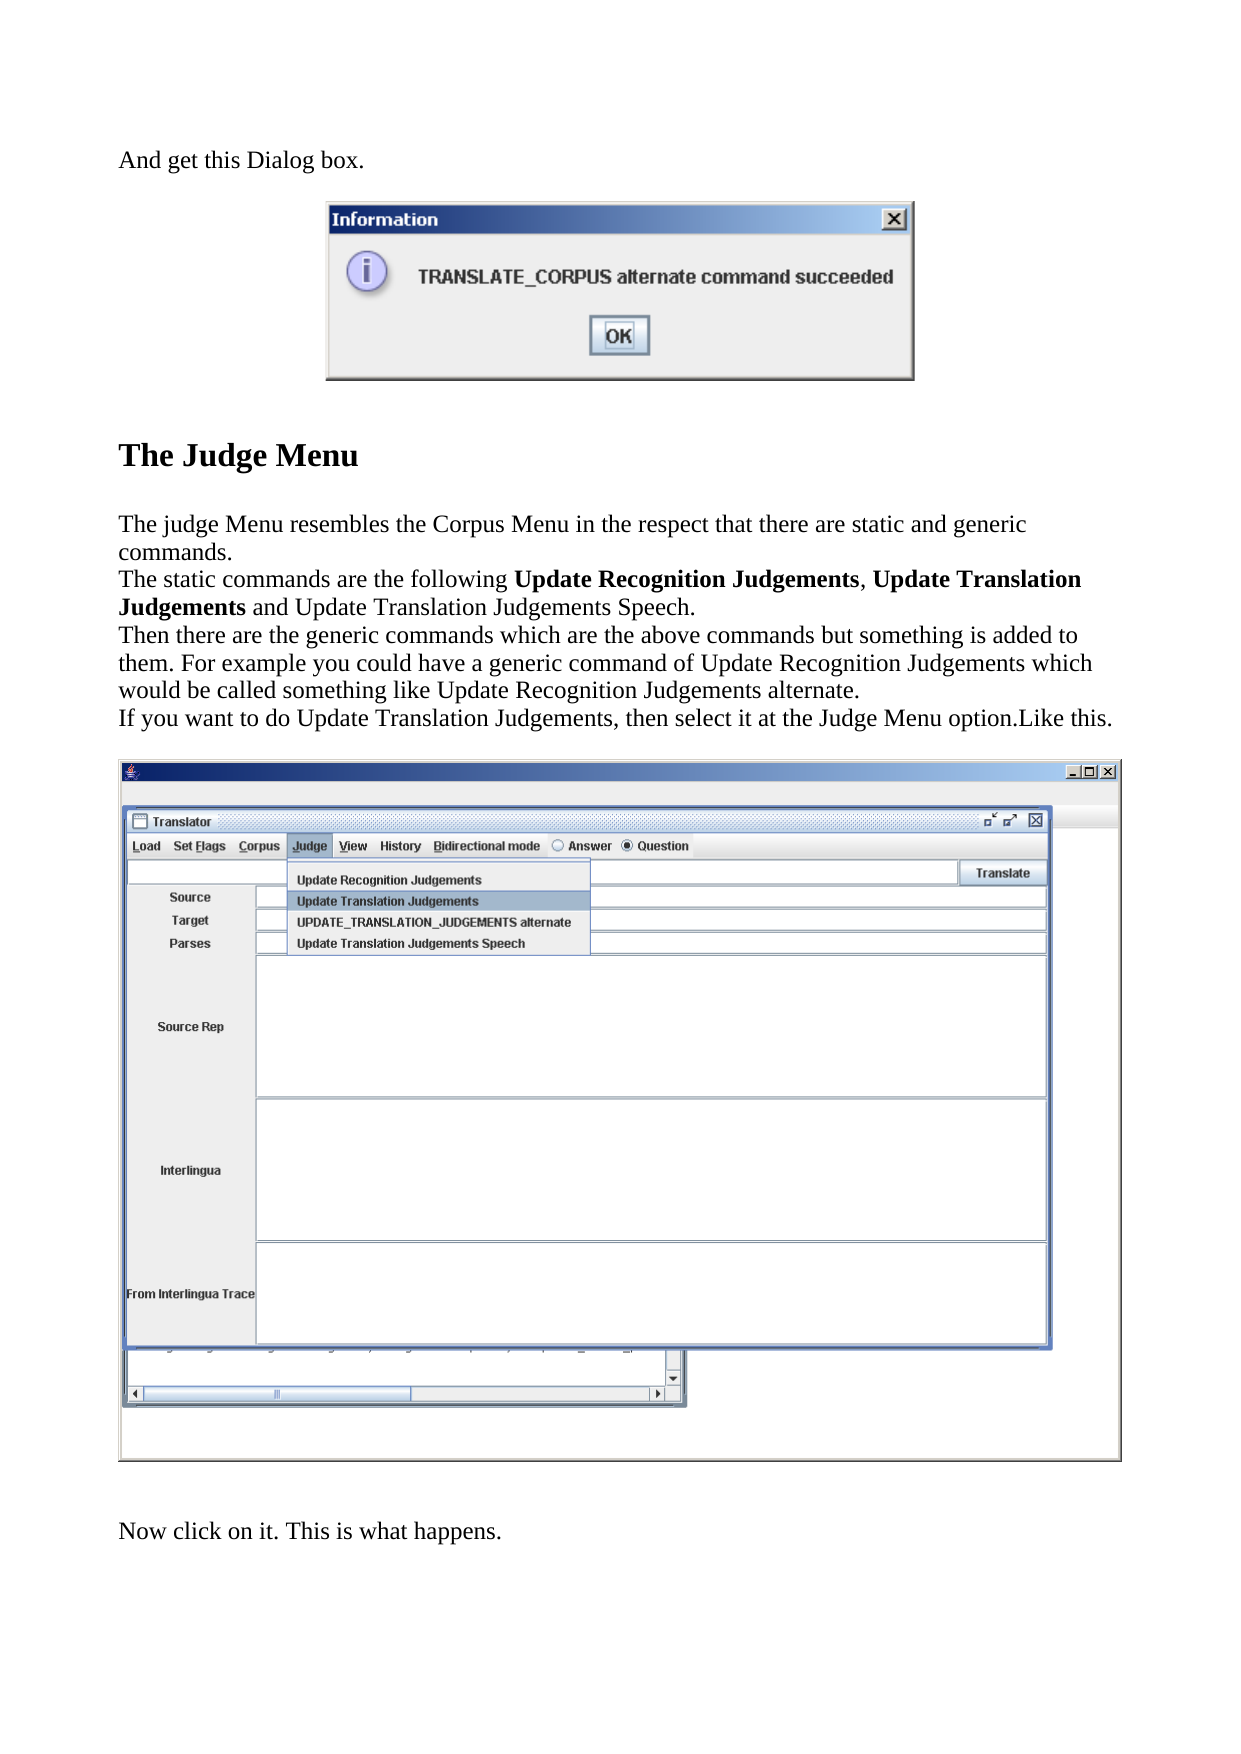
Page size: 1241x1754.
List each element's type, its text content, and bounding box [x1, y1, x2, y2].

text If you want to do Update Translation Judgements, then select it at the Judge Menu option.Like this. [118, 704, 1122, 732]
text The judge Menu resembles the Corpus Menu in the respect that there are static and generic commands. [118, 510, 1122, 566]
picture [325, 201, 915, 381]
text Then there are the generic commands which are the above commands but something is added to them. For example you could have a generic command of Update Recognition Judgements which would be called something like Update Recognition Judgements alternate. [118, 621, 1122, 704]
picture [118, 759, 1122, 1462]
text And get this Dialog box. [118, 146, 1122, 173]
text Now click on it. This is what happens. [118, 1517, 1122, 1545]
text The Judge Menu [118, 436, 1122, 473]
text The static commands are the following Update Recognition Judgements, Update Translation Judgements and Update Translation Judgements Speech. [118, 566, 1122, 621]
